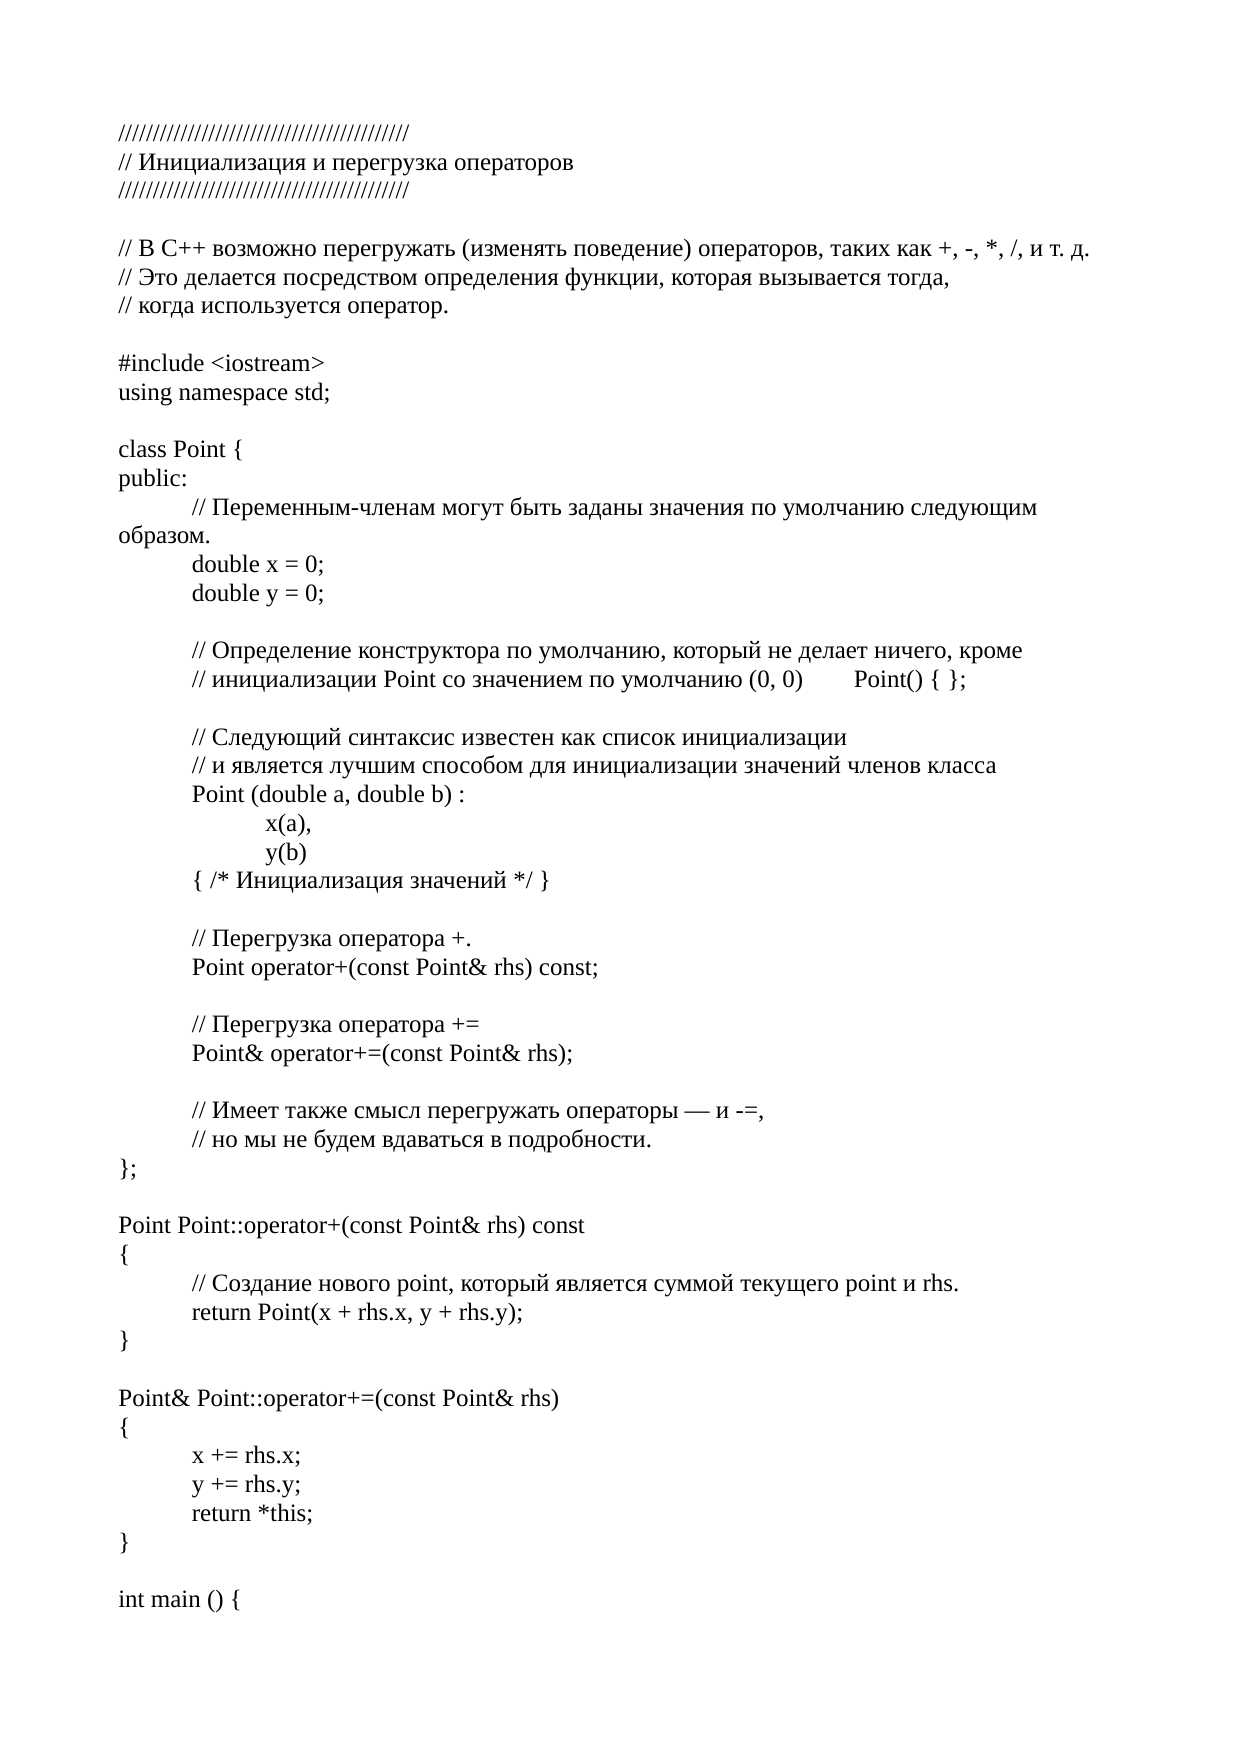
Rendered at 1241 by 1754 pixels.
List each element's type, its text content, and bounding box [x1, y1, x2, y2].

text // и является лучшим способом для инициализации значений членов класса [118, 751, 1122, 779]
text // когда используется оператор. [118, 291, 1122, 319]
text #include <iostream> [118, 348, 1122, 377]
text } [118, 1326, 1122, 1354]
text // Определение конструктора по умолчанию, который не делает ничего, кроме [118, 636, 1122, 664]
text }; [118, 1153, 1122, 1182]
text // Имеет также смысл перегружать операторы — и -=, [118, 1096, 1122, 1124]
text // Следующий синтаксис известен как список инициализации [118, 722, 1122, 751]
text y += rhs.y; [118, 1469, 1122, 1498]
text } [118, 1527, 1122, 1556]
text Point& operator+=(const Point& rhs); [118, 1038, 1122, 1067]
text ////////////////////////////////////////// [118, 176, 1122, 204]
text // инициализации Point со значением по умолчанию (0, 0) Point() { }; [118, 664, 1122, 693]
text // Переменным-членам могут быть заданы значения по умолчанию следующим образом. [118, 492, 1122, 549]
text class Point { [118, 434, 1122, 463]
text // Перегрузка оператора += [118, 1009, 1122, 1038]
text // В C++ возможно перегружать (изменять поведение) операторов, таких как +, -, *, /, и т. д. [118, 233, 1122, 262]
text { [118, 1412, 1122, 1441]
text Point& Point::operator+=(const Point& rhs) [118, 1383, 1122, 1412]
text { [118, 1239, 1122, 1268]
text return *this; [118, 1498, 1122, 1527]
text // но мы не будем вдаваться в подробности. [118, 1124, 1122, 1153]
text double x = 0; [118, 549, 1122, 578]
text // Создание нового point, который является суммой текущего point и rhs. [118, 1268, 1122, 1297]
text x += rhs.x; [118, 1441, 1122, 1469]
text double y = 0; [118, 578, 1122, 607]
text Point Point::operator+(const Point& rhs) const [118, 1211, 1122, 1239]
text using namespace std; [118, 377, 1122, 406]
text // Это делается посредством определения функции, которая вызывается тогда, [118, 262, 1122, 291]
text Point (double a, double b) : [118, 779, 1122, 808]
text public: [118, 463, 1122, 492]
text y(b) [118, 837, 1122, 866]
text // Инициализация и перегрузка операторов [118, 147, 1122, 176]
text ////////////////////////////////////////// [118, 118, 1122, 147]
text x(a), [118, 808, 1122, 837]
text { /* Инициализация значений */ } [118, 866, 1122, 894]
text int main () { [118, 1584, 1122, 1613]
text // Перегрузка оператора +. [118, 923, 1122, 952]
text Point operator+(const Point& rhs) const; [118, 952, 1122, 981]
text return Point(x + rhs.x, y + rhs.y); [118, 1297, 1122, 1326]
